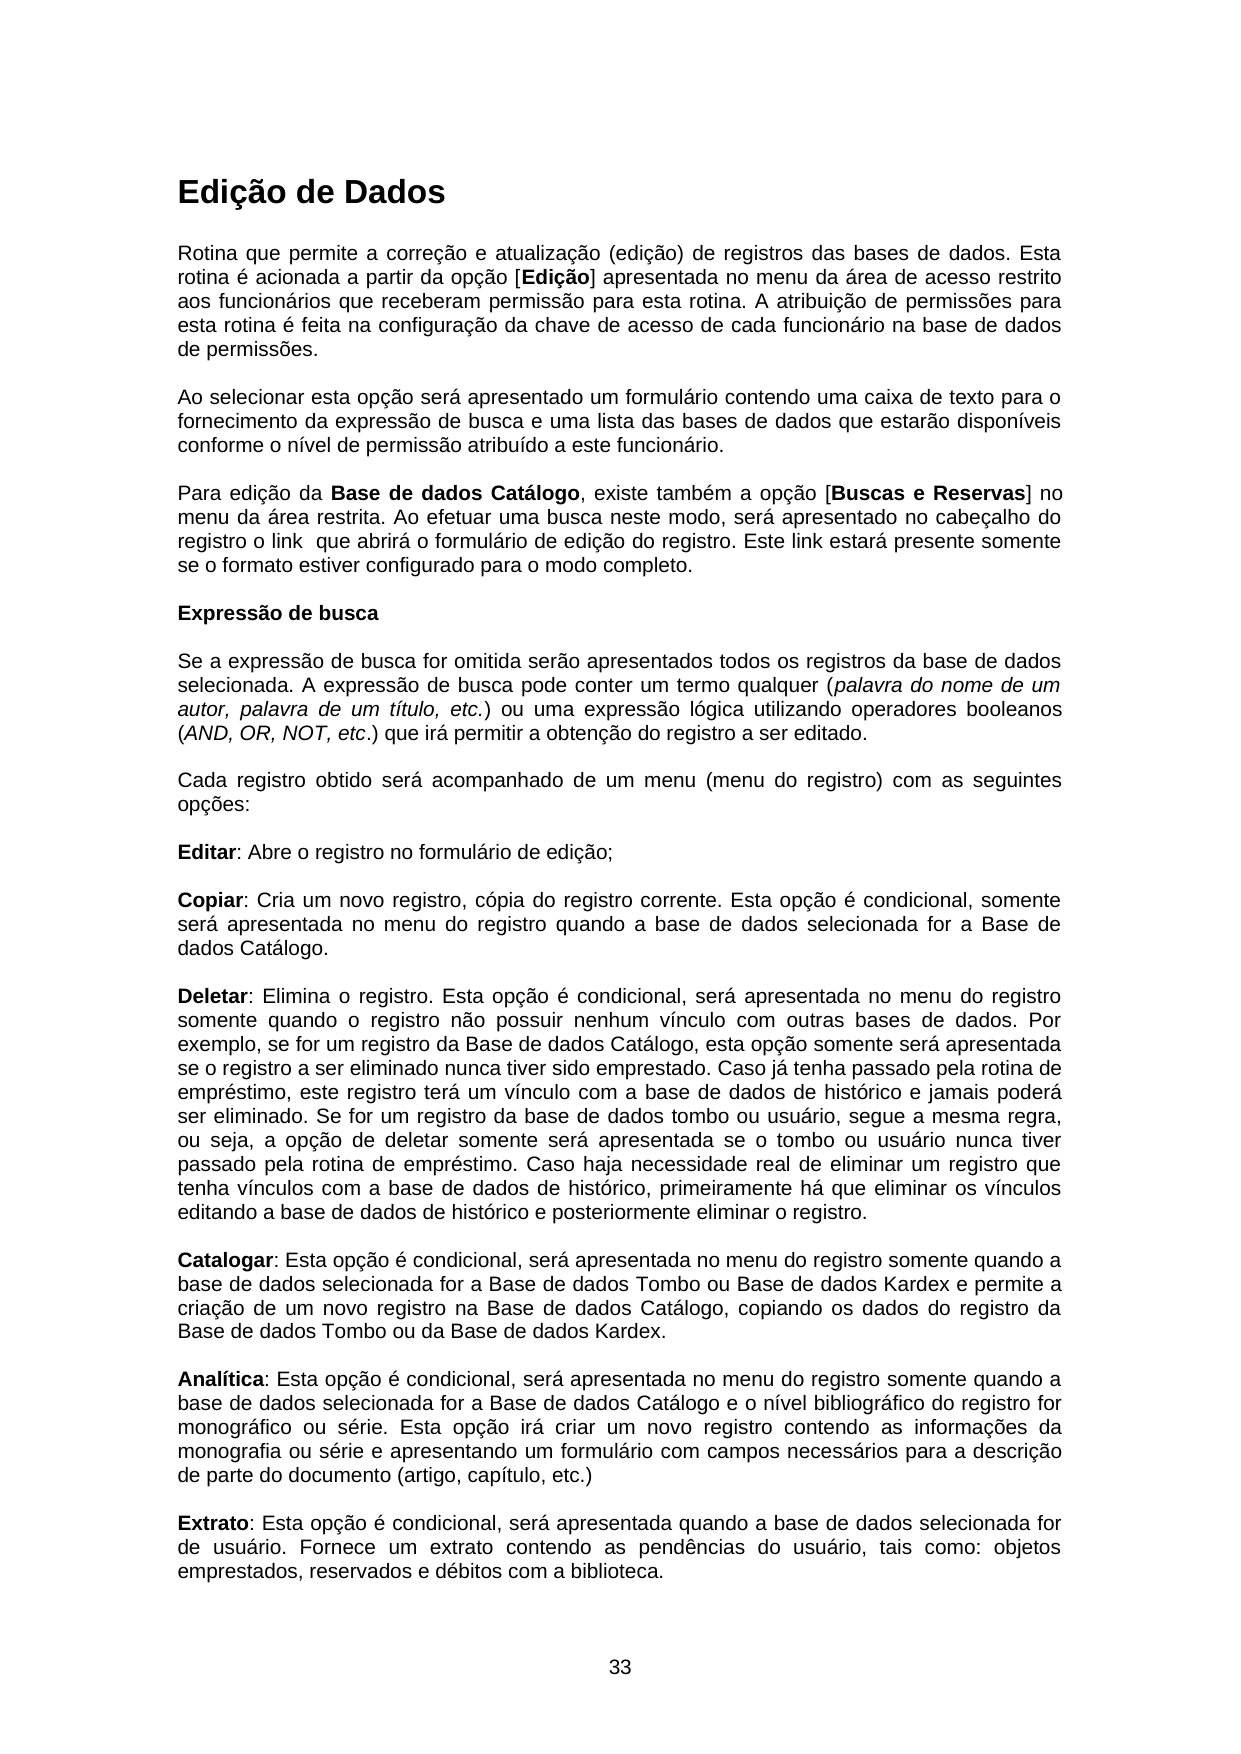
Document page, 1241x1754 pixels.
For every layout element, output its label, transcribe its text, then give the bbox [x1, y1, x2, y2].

text Para edição da Base de dados Catálogo, existe também a opção [Buscas e Reservas] no menu da área restrita. Ao efetuar uma busca neste modo, será apresentado no cabeçalho do registro o link que abrirá o formulário de edição do registro. Este link estará presente somente se o formato estiver configurado para o modo completo. [177, 481, 1063, 577]
text Cada registro obtido será acompanhado de um menu (menu do registro) com as seguintes opções: [177, 768, 1063, 816]
text Se a expressão de busca for omitida serão apresentados todos os registros da base de dados selecionada. A expressão de busca pode conter um termo qualquer (palavra do nome de um autor, palavra de um título, etc.) ou uma expressão lógica utilizando operadores booleanos (AND, OR, NOT, etc.) que irá permitir a obtenção do registro a ser editado. [177, 648, 1063, 744]
text Rotina que permite a correção e atualização (edição) de registros das bases de dados. Esta rotina é acionada a partir da opção [Edição] apresentada no menu da área de acesso restrito aos funcionários que receberam permissão para esta rotina. A atribuição de permissões para esta rotina é feita na configuração da chave de acesso de cada funcionário na base de dados de permissões. [177, 241, 1063, 361]
subtitle Edição de Dados [177, 173, 1063, 211]
text Analítica: Esta opção é condicional, será apresentada no menu do registro somente quando a base de dados selecionada for a Base de dados Catálogo e o nível bibliográfico do registro for monográfico ou série. Esta opção irá criar um novo registro contendo as informações da monografia ou série e apresentando um formulário com campos necessários para a descrição de parte do documento (artigo, capítulo, etc.) [177, 1367, 1063, 1487]
text Editar: Abre o registro no formulário de edição; [177, 840, 1063, 864]
text Deletar: Elimina o registro. Esta opção é condicional, será apresentada no menu do registro somente quando o registro não possuir nenhum vínculo com outras bases de dados. Por exemplo, se for um registro da Base de dados Catálogo, esta opção somente será apresentada se o registro a ser eliminado nunca tiver sido emprestado. Caso já tenha passado pela rotina de empréstimo, este registro terá um vínculo com a base de dados de histórico e jamais poderá ser eliminado. Se for um registro da base de dados tombo ou usuário, segue a mesma regra, ou seja, a opção de deletar somente será apresentada se o tombo ou usuário nunca tiver passado pela rotina de empréstimo. Caso haja necessidade real de eliminar um registro que tenha vínculos com a base de dados de histórico, primeiramente há que eliminar os vínculos editando a base de dados de histórico e posteriormente eliminar o registro. [177, 984, 1063, 1223]
text Expressão de busca [177, 601, 1063, 624]
text Copiar: Cria um novo registro, cópia do registro corrente. Esta opção é condicional, somente será apresentada no menu do registro quando a base de dados selecionada for a Base de dados Catálogo. [177, 888, 1063, 960]
text Catalogar: Esta opção é condicional, será apresentada no menu do registro somente quando a base de dados selecionada for a Base de dados Tombo ou Base de dados Kardex e permite a criação de um novo registro na Base de dados Catálogo, copiando os dados do registro da Base de dados Tombo ou da Base de dados Kardex. [177, 1247, 1063, 1343]
text Ao selecionar esta opção será apresentado um formulário contendo uma caixa de texto para o fornecimento da expressão de busca e uma lista das bases de dados que estarão disponíveis conforme o nível de permissão atribuído a este funcionário. [177, 385, 1063, 457]
text Extrato: Esta opção é condicional, será apresentada quando a base de dados selecionada for de usuário. Fornece um extrato contendo as pendências do usuário, tais como: objetos emprestados, reservados e débitos com a biblioteca. [177, 1511, 1063, 1583]
